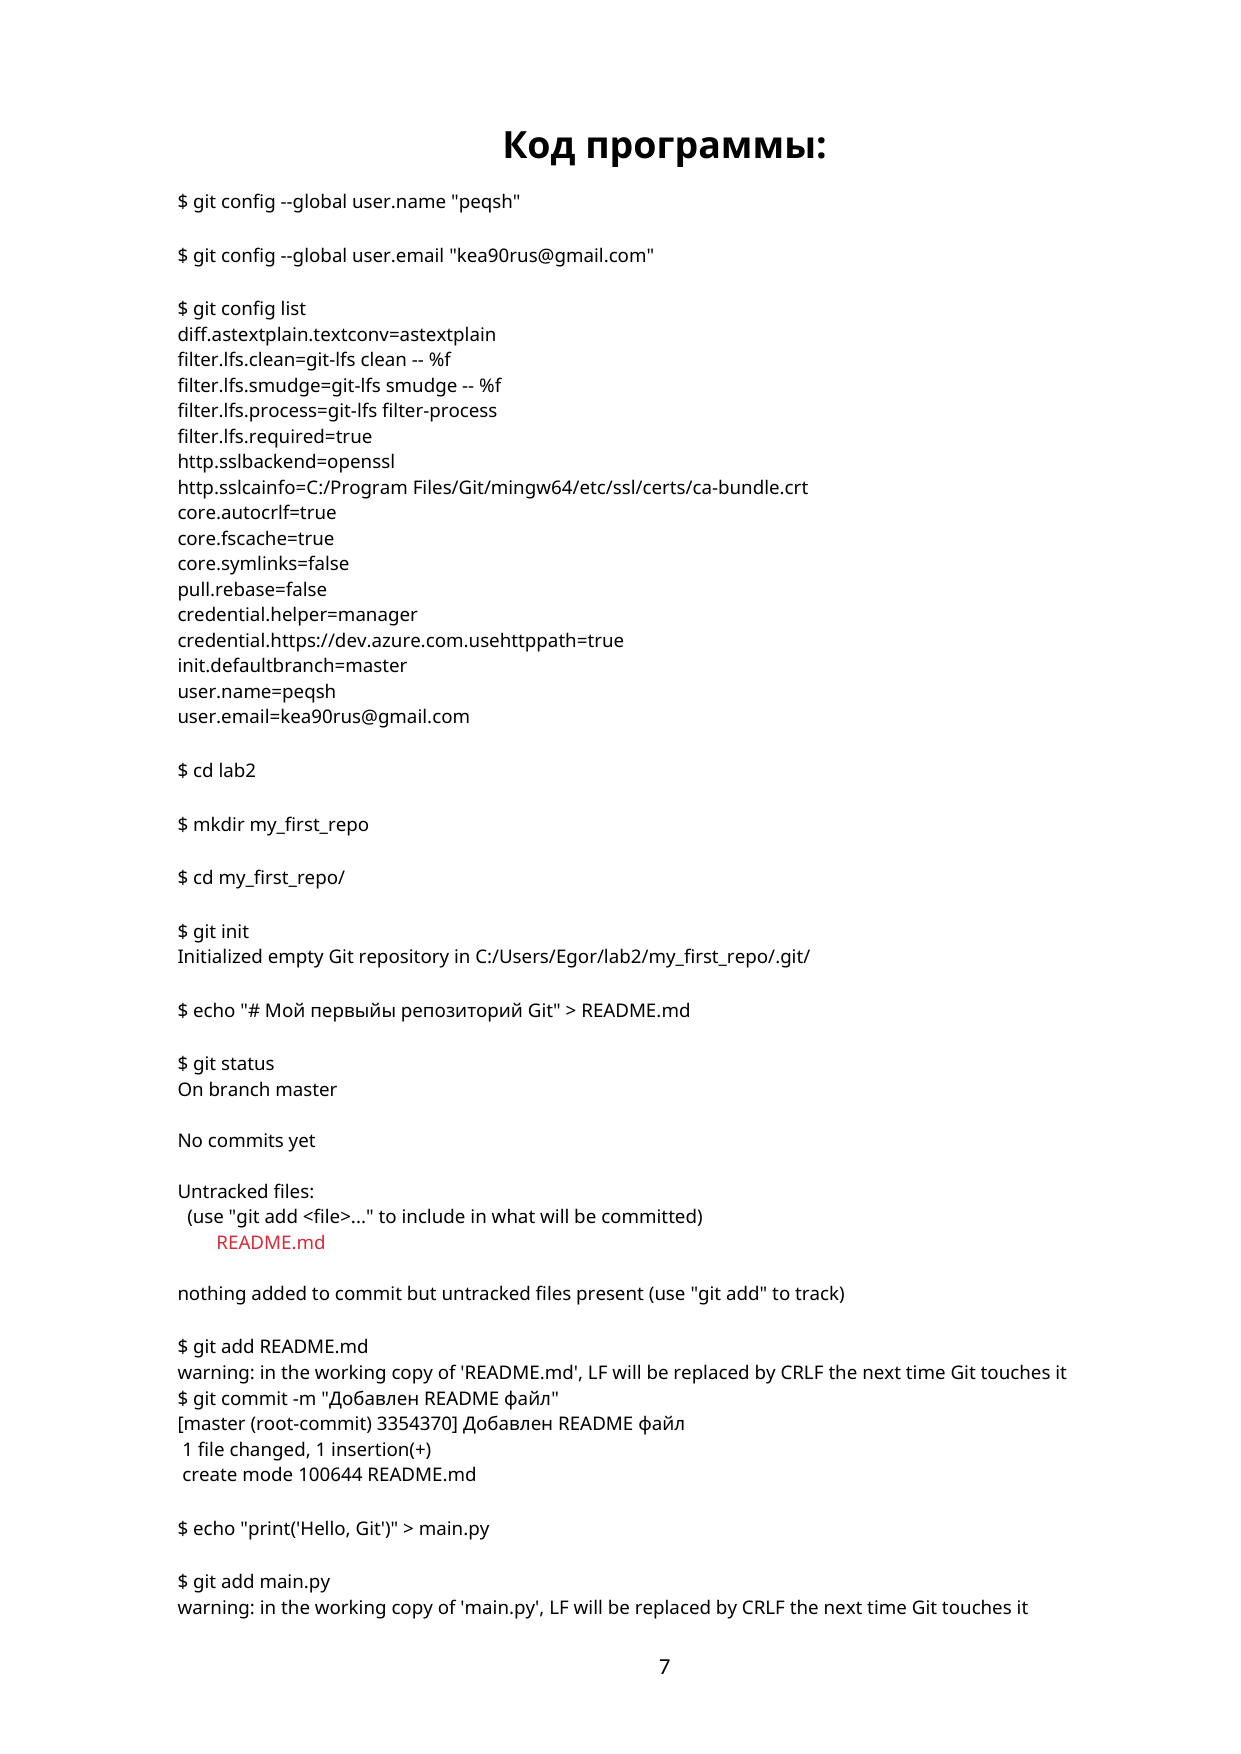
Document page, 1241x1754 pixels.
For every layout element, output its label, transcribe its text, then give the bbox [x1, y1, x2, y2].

text $ git add main.py [177, 1568, 1152, 1594]
text On branch master [177, 1076, 1152, 1102]
text warning: in the working copy of 'README.md', LF will be replaced by CRLF the next time Git touches it [177, 1359, 1152, 1385]
text $ echo "# Мой первыйы репозиторий Git" > README.md [177, 997, 1152, 1022]
text filter.lfs.process=git-lfs filter-process [177, 397, 1152, 423]
text $ git status [177, 1051, 1152, 1076]
text pull.rebase=false [177, 576, 1152, 602]
text $ git config --global user.email "kea90rus@gmail.com" [177, 242, 1152, 267]
text create mode 100644 README.md [177, 1461, 1152, 1487]
text diff.astextplain.textconv=astextplain [177, 321, 1152, 346]
text $ git add README.md [177, 1334, 1152, 1359]
text [master (root-commit) 3354370] Добавлен README файл [177, 1410, 1152, 1436]
text $ git init [177, 918, 1152, 943]
text filter.lfs.required=true [177, 423, 1152, 448]
text $ cd lab2 [177, 757, 1152, 783]
text $ cd my_first_repo/ [177, 864, 1152, 890]
text $ echo "print('Hello, Git')" > main.py [177, 1515, 1152, 1540]
text $ git config --global user.name "peqsh" [177, 188, 1152, 214]
text filter.lfs.clean=git-lfs clean -- %f [177, 346, 1152, 372]
text credential.https://dev.azure.com.usehttppath=true [177, 627, 1152, 653]
text nothing added to commit but untracked files present (use "git add" to track) [177, 1280, 1152, 1306]
text user.name=peqsh [177, 678, 1152, 704]
text Untracked files: [177, 1178, 1152, 1204]
text $ git config list [177, 295, 1152, 321]
text Код программы: [177, 118, 1152, 169]
text http.sslcainfo=C:/Program Files/Git/mingw64/etc/ssl/certs/ca-bundle.crt [177, 474, 1152, 499]
text (use "git add <file>..." to include in what will be committed) [177, 1204, 1152, 1229]
text 1 file changed, 1 insertion(+) [177, 1436, 1152, 1461]
text core.symlinks=false [177, 551, 1152, 576]
text init.defaultbranch=master [177, 653, 1152, 678]
text http.sslbackend=openssl [177, 448, 1152, 474]
text $ mkdir my_first_repo [177, 811, 1152, 836]
text Initialized empty Git repository in C:/Users/Egor/lab2/my_first_repo/.git/ [177, 943, 1152, 969]
text README.md [177, 1229, 1152, 1255]
text filter.lfs.smudge=git-lfs smudge -- %f [177, 372, 1152, 397]
text $ git commit -m "Добавлен README файл" [177, 1385, 1152, 1410]
text core.autocrlf=true [177, 499, 1152, 525]
text warning: in the working copy of 'main.py', LF will be replaced by CRLF the next time Git touches it [177, 1594, 1152, 1619]
text user.email=kea90rus@gmail.com [177, 704, 1152, 729]
text credential.helper=manager [177, 602, 1152, 627]
text No commits yet [177, 1127, 1152, 1153]
text core.fscache=true [177, 525, 1152, 551]
